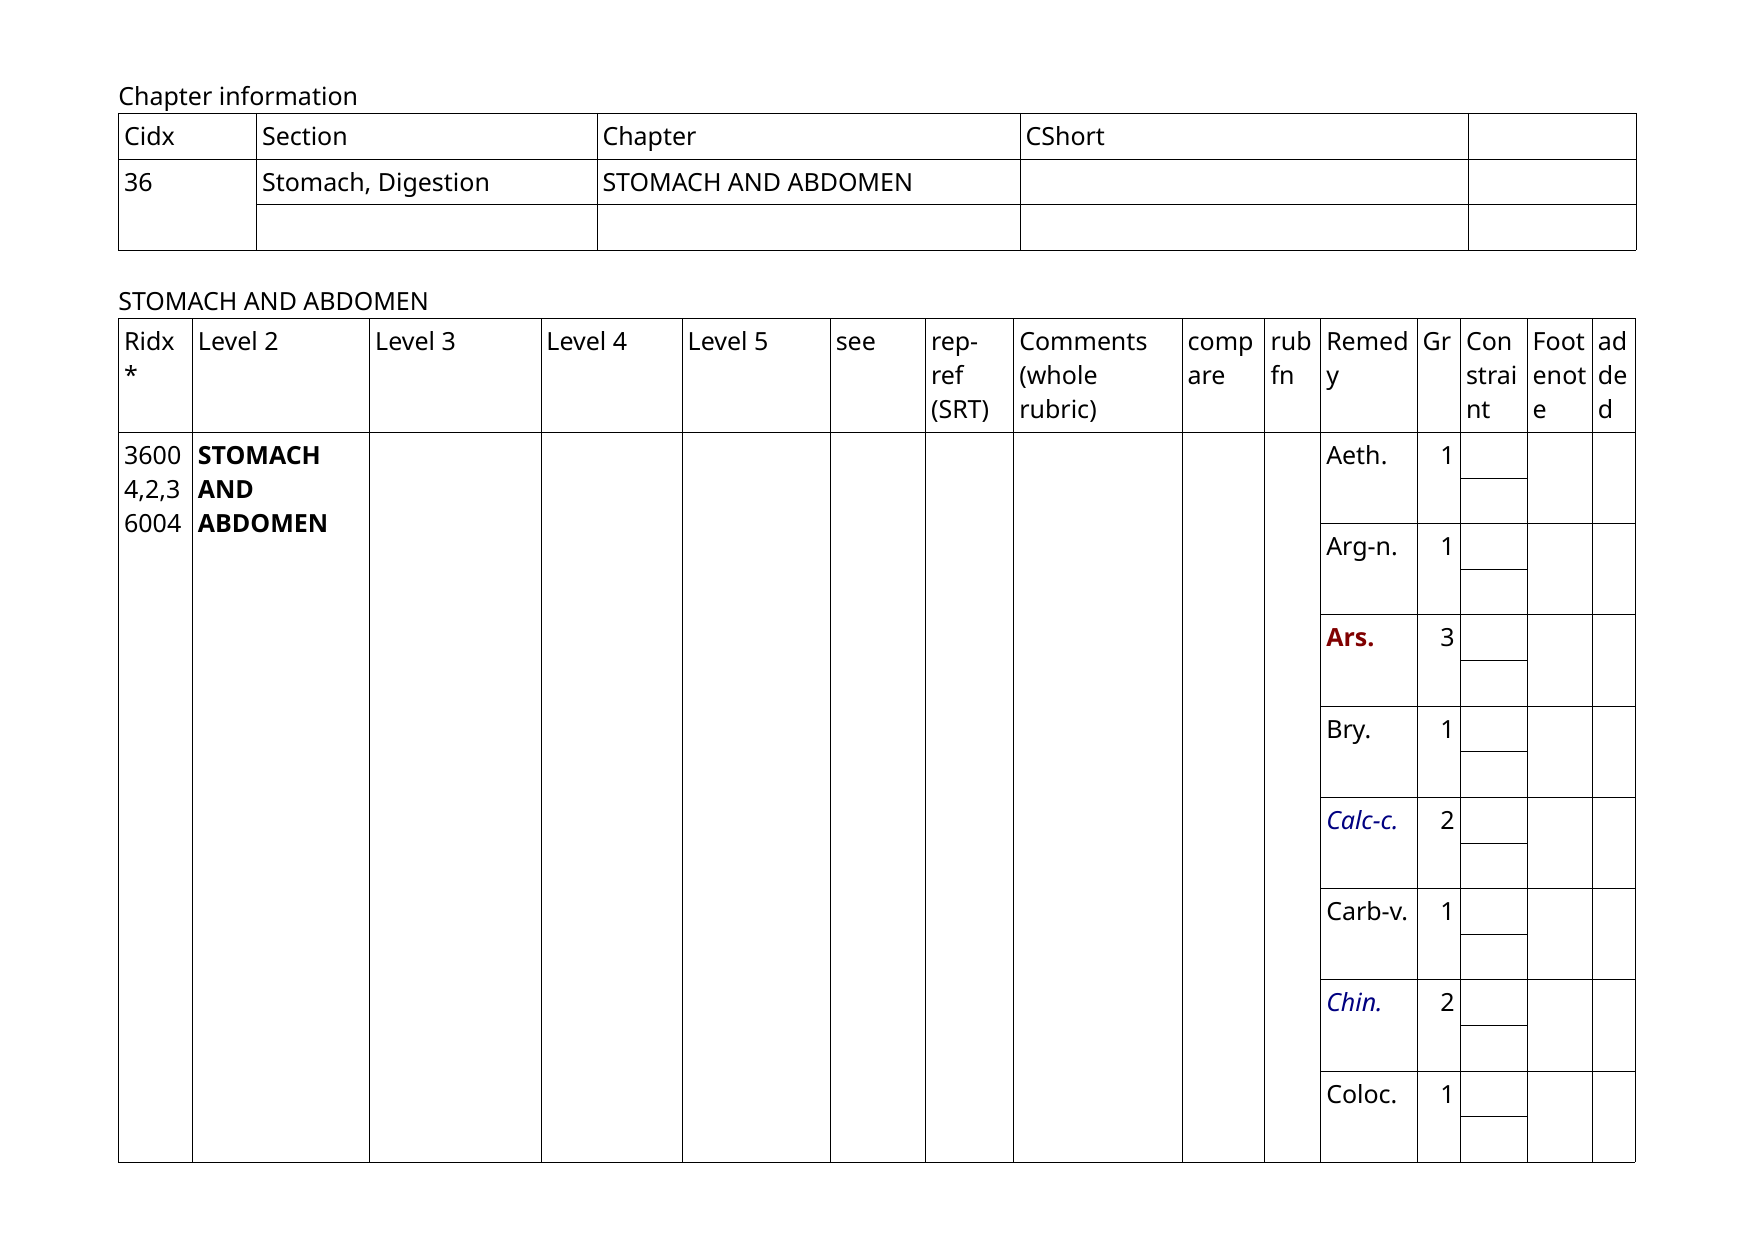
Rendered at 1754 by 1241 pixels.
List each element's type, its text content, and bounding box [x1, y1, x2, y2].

table_cell [1461, 433, 1527, 477]
table_cell [1528, 798, 1592, 888]
table_header Level 4 [542, 319, 682, 432]
table_cell 36 [119, 160, 256, 250]
table_header Section [257, 114, 597, 158]
table_header Comments (whole rubric) [1014, 319, 1182, 432]
table_cell 36004,2,36004 [119, 433, 192, 1162]
table_cell [1593, 433, 1635, 523]
table_cell [1593, 1072, 1635, 1162]
table_cell [1593, 707, 1635, 797]
table_cell Chin. [1321, 980, 1417, 1071]
table_cell [1528, 1072, 1592, 1162]
table_header Footenote [1528, 319, 1592, 432]
table_header Remedy [1321, 319, 1417, 432]
table_cell [1528, 433, 1592, 523]
table_cell [1461, 661, 1527, 706]
table_cell [542, 433, 682, 1162]
table_header CShort [1021, 114, 1468, 158]
table_cell 2 [1418, 798, 1460, 888]
table_cell [1593, 798, 1635, 888]
table_cell Ars. [1321, 615, 1417, 706]
table_header Chapter [598, 114, 1020, 158]
table_cell [683, 433, 830, 1162]
table_cell [1469, 205, 1636, 250]
table_cell [1461, 615, 1527, 660]
table_cell [1461, 707, 1527, 751]
table_cell [1183, 433, 1264, 1162]
table_cell [831, 433, 925, 1162]
table_cell 2 [1418, 980, 1460, 1071]
table_cell [1461, 752, 1527, 797]
table_cell [1528, 524, 1592, 614]
table_cell 3 [1418, 615, 1460, 706]
table_header Gr [1418, 319, 1460, 432]
table_cell [1528, 980, 1592, 1071]
table_header Constraint [1461, 319, 1527, 432]
table_cell [1461, 935, 1527, 979]
table_cell Carb-v. [1321, 889, 1417, 979]
table_cell [1593, 524, 1635, 614]
table_cell [1461, 1117, 1527, 1162]
table_cell [1461, 798, 1527, 842]
table_cell [1461, 980, 1527, 1025]
table_cell [926, 433, 1013, 1162]
table_cell 1 [1418, 889, 1460, 979]
text STOMACH AND ABDOMEN [118, 284, 1636, 318]
table_cell Bry. [1321, 707, 1417, 797]
table_header Ridx* [119, 319, 192, 432]
table_cell [1021, 160, 1468, 204]
table_header compare [1183, 319, 1264, 432]
table_cell 1 [1418, 707, 1460, 797]
table_header see [831, 319, 925, 432]
table_cell [1021, 205, 1468, 250]
table_cell Stomach, Digestion [257, 160, 597, 204]
table_cell [1461, 1026, 1527, 1071]
table_cell [1461, 889, 1527, 934]
table_cell [1528, 615, 1592, 706]
table_cell [370, 433, 541, 1162]
table_cell [1014, 433, 1182, 1162]
table_cell [1528, 889, 1592, 979]
table_cell [1461, 844, 1527, 888]
table_cell Aeth. [1321, 433, 1417, 523]
table_cell [1593, 980, 1635, 1071]
table_cell Calc-c. [1321, 798, 1417, 888]
table_cell [598, 205, 1020, 250]
table_cell [1461, 570, 1527, 614]
table_header rep-ref (SRT) [926, 319, 1013, 432]
table_cell [257, 205, 597, 250]
table_cell Arg-n. [1321, 524, 1417, 614]
table_cell [1593, 889, 1635, 979]
table_header Cidx [119, 114, 256, 158]
table_cell [1528, 707, 1592, 797]
table_cell [1461, 479, 1527, 523]
table_cell [1593, 615, 1635, 706]
table_cell [1265, 433, 1320, 1162]
table_header Level 3 [370, 319, 541, 432]
table_cell [1461, 524, 1527, 569]
table_cell 1 [1418, 1072, 1460, 1162]
table_header Level 2 [193, 319, 369, 432]
table_cell [1461, 1072, 1527, 1116]
table_cell Coloc. [1321, 1072, 1417, 1162]
table_cell Stomach and Abdomen [193, 433, 369, 1162]
text Chapter information [118, 79, 1636, 113]
table_header rub fn [1265, 319, 1320, 432]
table_cell 1 [1418, 433, 1460, 523]
table_cell [1469, 160, 1636, 204]
table_header Level 5 [683, 319, 830, 432]
table_cell 1 [1418, 524, 1460, 614]
table_cell STOMACH AND ABDOMEN [598, 160, 1020, 204]
table_header added [1593, 319, 1635, 432]
table_header [1469, 114, 1636, 158]
